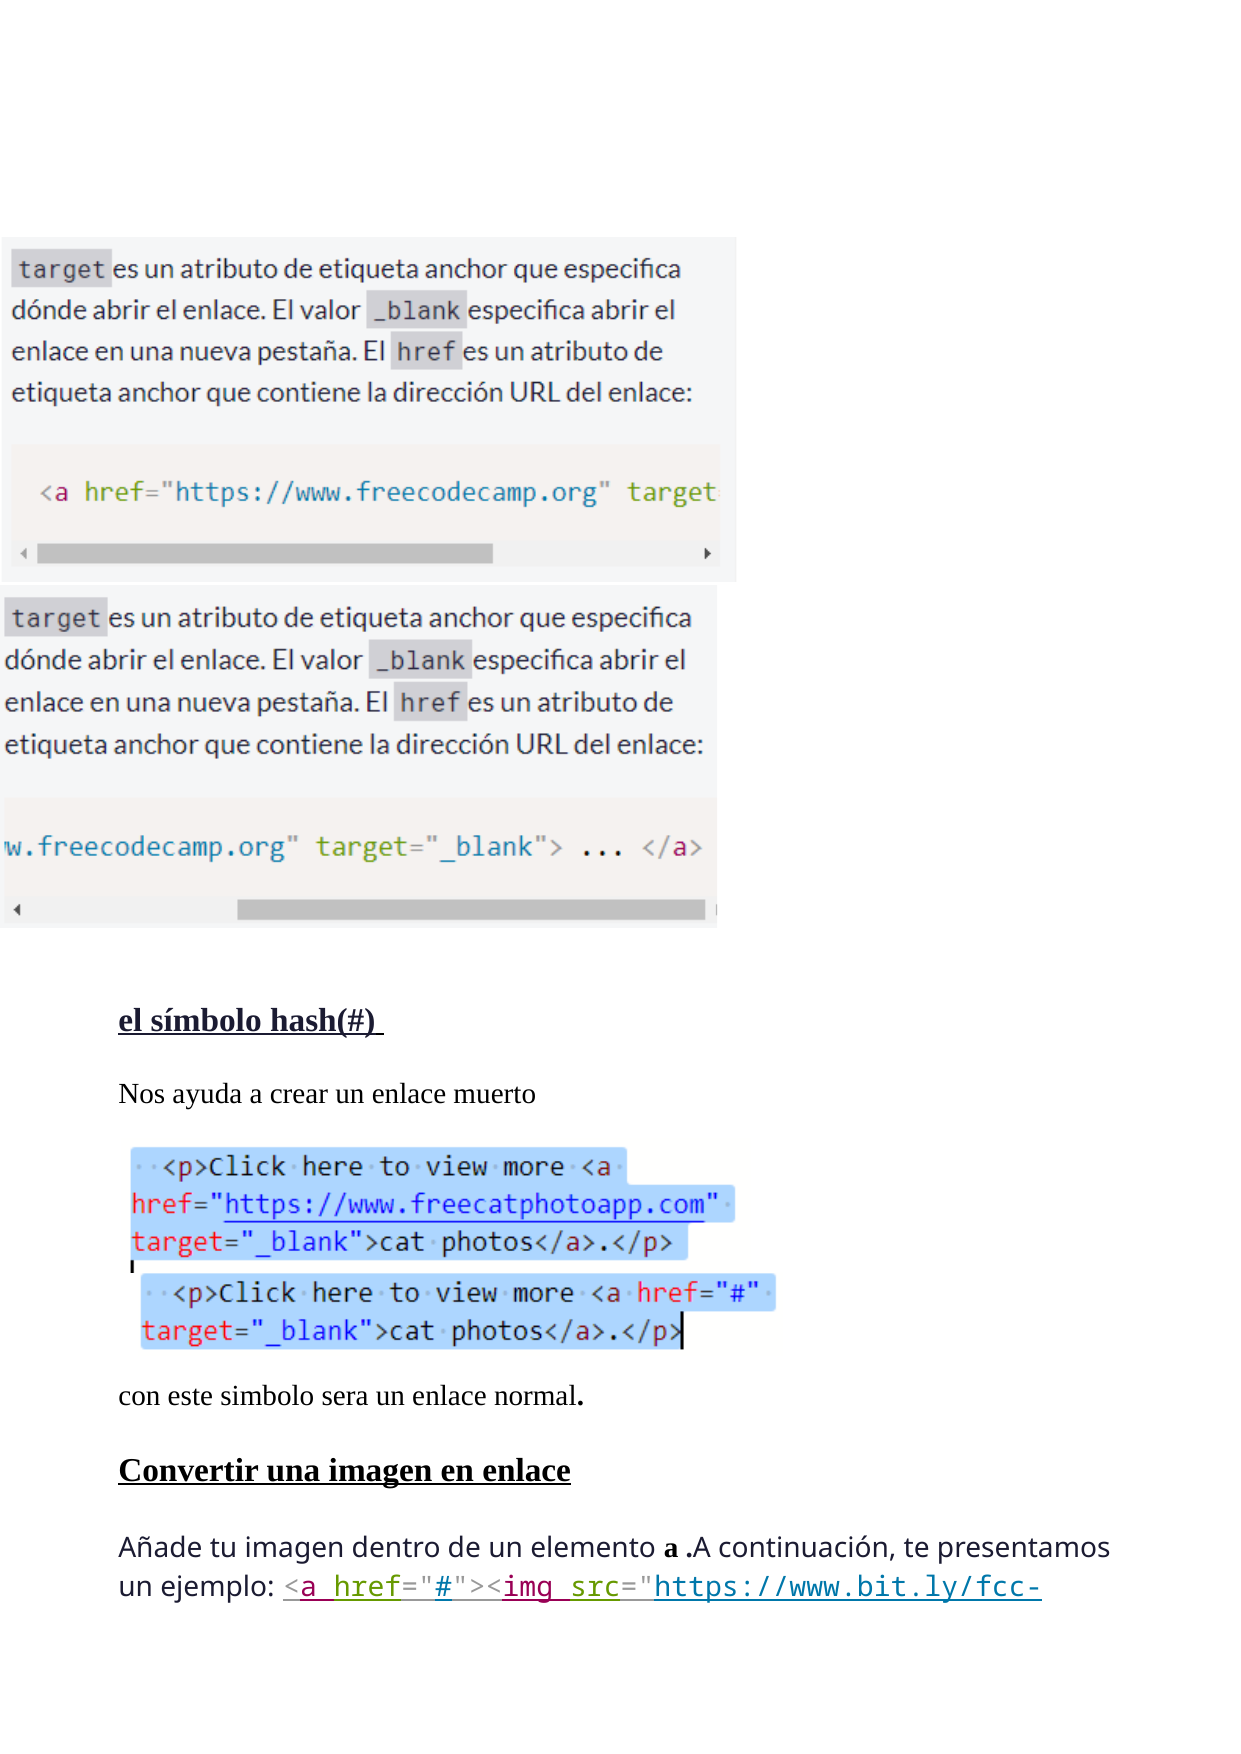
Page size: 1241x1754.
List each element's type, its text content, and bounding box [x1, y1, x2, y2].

text Nos ayuda a crear un enlace muerto [118, 1076, 1122, 1110]
text Convertir una imagen en enlace [118, 1450, 1122, 1488]
text Añade tu imagen dentro de un elemento a .A continuación, te presentamos un ejemplo: <a href="#"><img src="https://www.bit.ly/fcc- [118, 1527, 1122, 1604]
picture [1, 237, 737, 582]
picture [0, 585, 718, 928]
text con este simbolo sera un enlace normal. [118, 1378, 1122, 1412]
picture [121, 1138, 784, 1356]
text el símbolo hash(#) [118, 1000, 1122, 1038]
